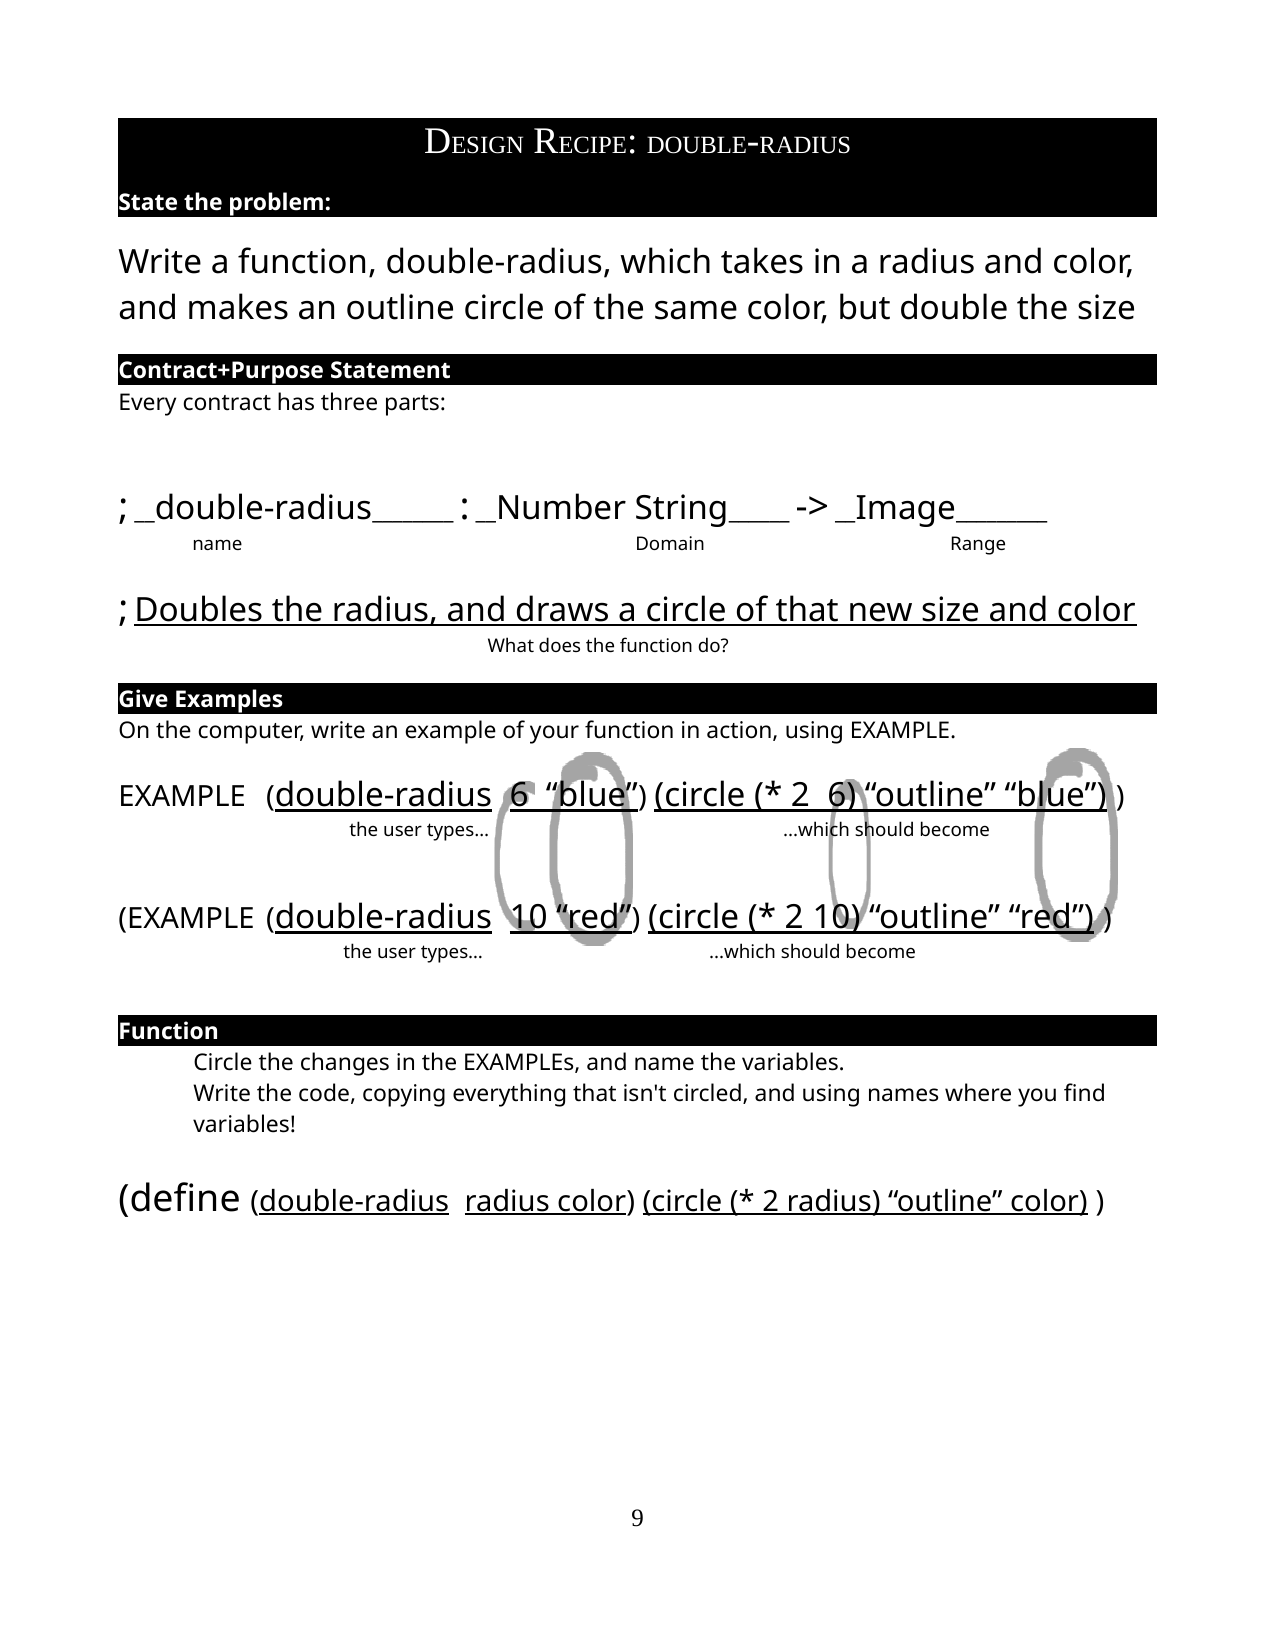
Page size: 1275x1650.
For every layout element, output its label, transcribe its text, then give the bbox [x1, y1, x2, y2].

picture [822, 753, 877, 809]
picture [537, 720, 646, 985]
text name Domain Range [118, 530, 1157, 556]
subtitle State the problem: [118, 186, 1157, 217]
text EXAMPLE (double-radius 6 “blue”) (circle (* 2 6) “outline” “blue”) ) [878, 771, 1020, 809]
text ; Doubles the radius, and draws a circle of that new size and color [118, 581, 1157, 632]
subtitle Design Recipe: double-radius [118, 118, 1157, 161]
list Circle the changes in the EXAMPLEs, and name the variables. [156, 1046, 1157, 1077]
text (EXAMPLE (double-radius 10 “red”) (circle (* 2 10) “outline” “red”) ) [647, 893, 821, 939]
text (EXAMPLE (double-radius 10 “red”) (circle (* 2 10) “outline” “red”) ) [878, 893, 1020, 931]
text the user types… [343, 939, 535, 964]
text EXAMPLE (double-radius 6 “blue”) (circle (* 2 6) “outline” “blue”) ) [647, 771, 821, 817]
text the user types… ...which should become [343, 817, 484, 842]
picture [1022, 790, 1032, 804]
text ...which should become [647, 939, 1020, 964]
picture [822, 812, 877, 931]
text Write a function, double-radius, which takes in a radius and color, and makes an outline circle of the same color, but double the size [118, 238, 1157, 329]
text ; __double-radius________ : __Number String______ -> __Image_________ [118, 479, 1157, 530]
subtitle Function [118, 1015, 1157, 1046]
text the user types… ...which should become [647, 817, 821, 842]
text the user types… ...which should become [878, 817, 1020, 842]
text EXAMPLE (double-radius 6 “blue”) (circle (* 2 6) “outline” “blue”) ) [118, 771, 484, 817]
text (define (double-radius radius color) (circle (* 2 radius) “outline” color) ) [118, 1171, 1157, 1222]
text (EXAMPLE (double-radius 10 “red”) (circle (* 2 10) “outline” “red”) ) [118, 893, 484, 939]
subtitle Give Examples [118, 683, 1157, 714]
list Write the code, copying everything that isn't circled, and using names where you find variables! [156, 1077, 1157, 1140]
text Every contract has three parts: [118, 385, 1157, 417]
picture [537, 906, 542, 926]
picture [822, 934, 877, 959]
text On the computer, write an example of your function in action, using EXAMPLE. [118, 714, 1157, 745]
subtitle Contract+Purpose Statement [118, 354, 1157, 385]
picture [1021, 716, 1131, 981]
text What does the function do? [118, 632, 1157, 658]
picture [485, 755, 535, 961]
